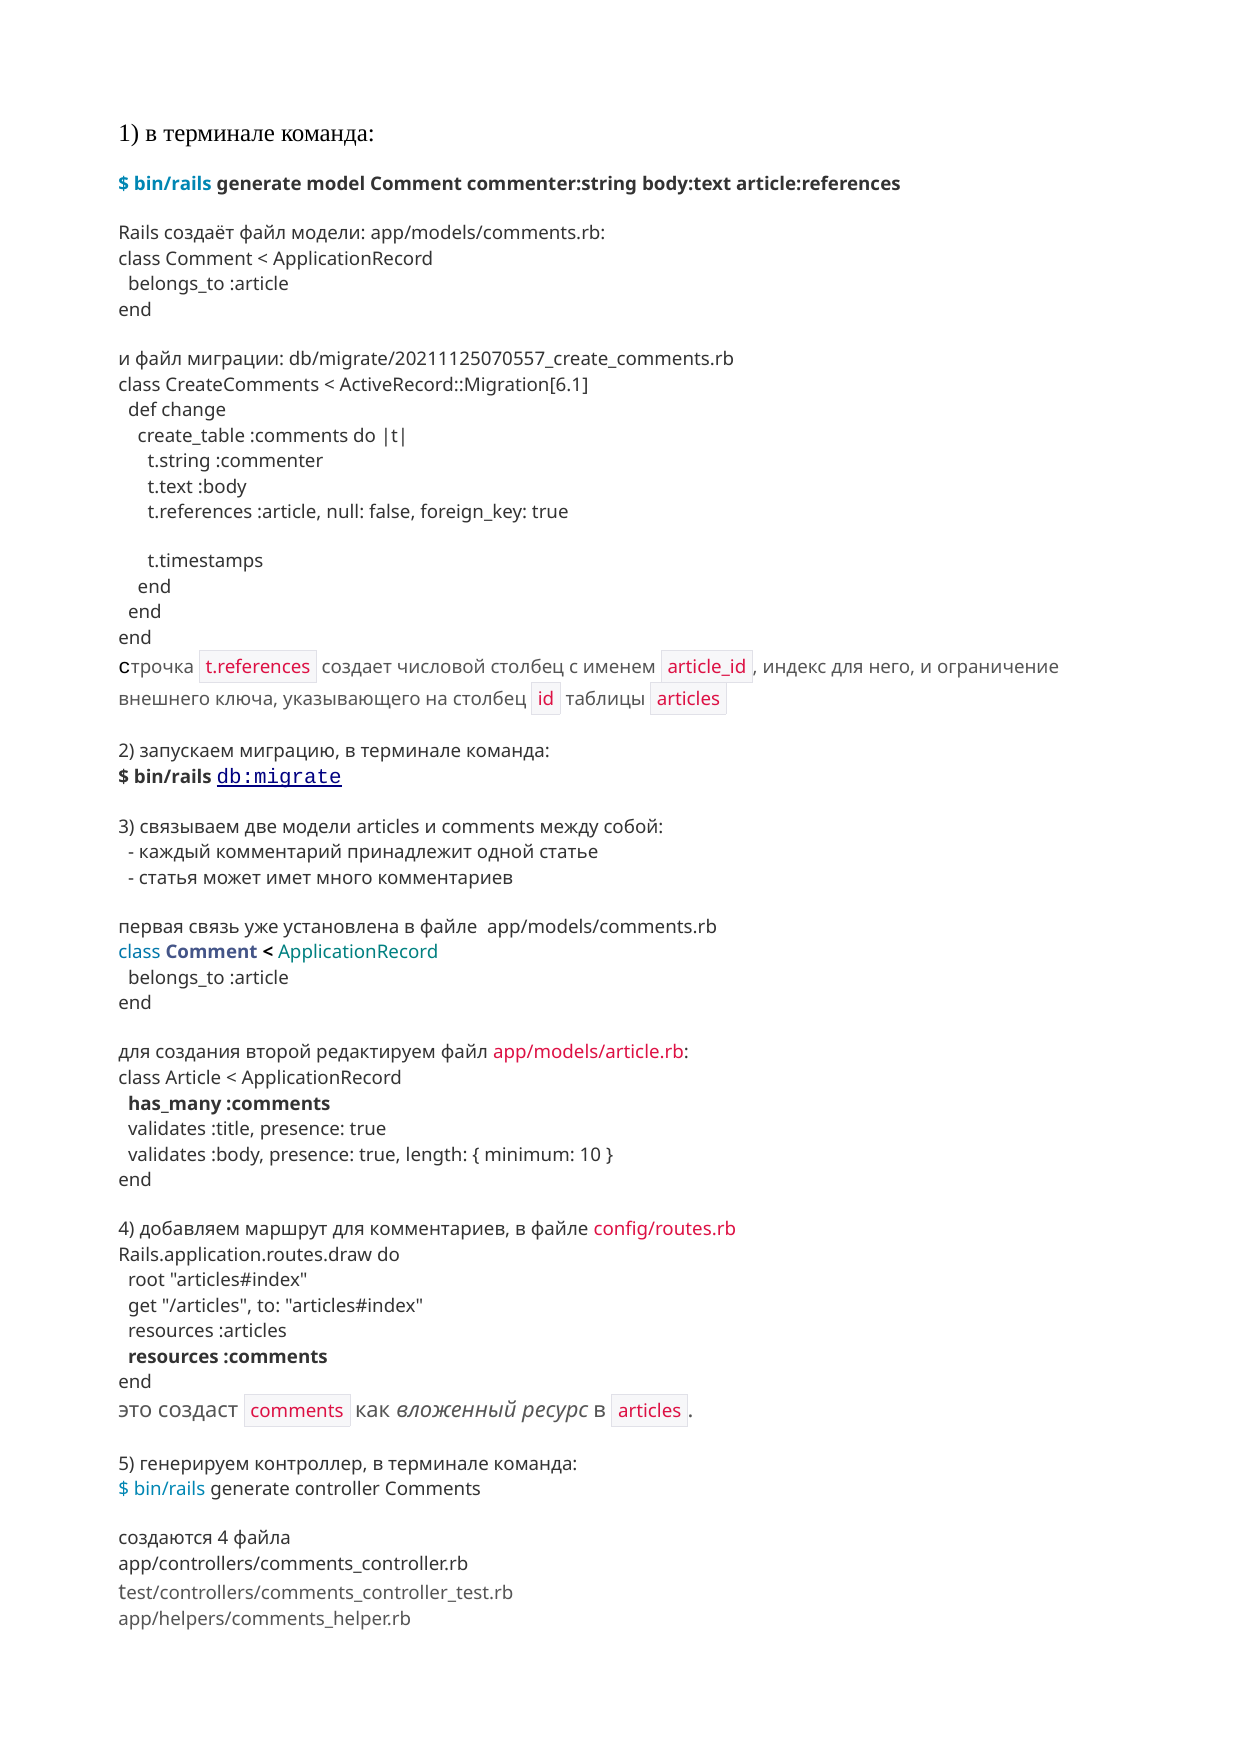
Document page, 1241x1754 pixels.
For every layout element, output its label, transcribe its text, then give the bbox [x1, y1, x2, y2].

text $ bin/rails generate model Comment commenter:string body:text article:references [118, 171, 1122, 196]
text $ bin/rails db:migrate [118, 763, 1122, 789]
text t.timestamps [118, 548, 1122, 573]
text app/helpers/comments_helper.rb [118, 1606, 1122, 1631]
text end [118, 1369, 1122, 1394]
text - статья может имет много комментариев [118, 864, 1122, 889]
text validates :title, presence: true [118, 1115, 1122, 1141]
text t.string :commenter [118, 447, 1122, 473]
text - каждый комментарий принадлежит одной статье [118, 838, 1122, 864]
text root "articles#index" [118, 1267, 1122, 1292]
text это создаст [118, 1394, 244, 1426]
text end [118, 599, 1122, 624]
text строчка t.references создает числовой столбец с именем article_id, индекс для него, и ограничение внешнего ключа, указывающего на столбец id таблицы articles [118, 650, 661, 714]
text get "/articles", to: "articles#index" [118, 1292, 1122, 1318]
text 5) генерируем контроллер, в терминале команда: [118, 1450, 1122, 1476]
text первая связь уже установлена в файле app/models/comments.rb [118, 913, 1122, 939]
text 3) связываем две модели articles и comments между собой: [118, 813, 1122, 838]
text 4) добавляем маршрут для комментариев, в файле config/routes.rb [118, 1216, 1122, 1241]
text и файл миграции: db/migrate/20211125070557_create_comments.rb [118, 345, 1122, 371]
text class Comment < ApplicationRecord [118, 245, 1122, 271]
text resources :comments [118, 1343, 1122, 1369]
text def change [118, 396, 1122, 422]
text validates :body, presence: true, length: { minimum: 10 } [118, 1141, 1122, 1166]
text 1) в терминале команда: [118, 118, 1122, 147]
text как вложенный ресурс в [351, 1394, 611, 1426]
text class Article < ApplicationRecord [118, 1064, 1122, 1090]
text class Comment < ApplicationRecord [118, 939, 1122, 964]
text belongs_to :article [118, 271, 1122, 296]
text class CreateComments < ActiveRecord::Migration[6.1] [118, 371, 1122, 396]
text app/controllers/comments_controller.rb [118, 1550, 1122, 1576]
text строчка t.references создает числовой столбец с именем article_id, индекс для него, и ограничение внешнего ключа, указывающего на столбец id таблицы articles [200, 651, 316, 682]
text resources :articles [118, 1318, 1122, 1343]
text has_many :comments [118, 1090, 1122, 1115]
text test/controllers/comments_controller_test.rb [118, 1576, 1122, 1606]
text Rails.application.routes.draw do [118, 1241, 1122, 1267]
text end [118, 990, 1122, 1015]
text t.text :body [118, 473, 1122, 498]
text create_table :comments do |t| [118, 422, 1122, 447]
text end [118, 573, 1122, 599]
text 2) запускаем миграцию, в терминале команда: [118, 737, 1122, 763]
text Rails создаёт файл модели: app/models/comments.rb: [118, 220, 1122, 245]
text articles [612, 1395, 687, 1426]
text end [118, 296, 1122, 322]
text t.references :article, null: false, foreign_key: true [118, 498, 1122, 524]
text comments [245, 1395, 350, 1426]
text $ bin/rails generate controller Comments [118, 1476, 1122, 1501]
text end [118, 624, 1122, 650]
text . [688, 1394, 1122, 1426]
text end [118, 1166, 1122, 1192]
text создаются 4 файла [118, 1525, 1122, 1550]
text belongs_to :article [118, 964, 1122, 990]
text строчка t.references создает числовой столбец с именем article_id, индекс для него, и ограничение внешнего ключа, указывающего на столбец id таблицы articles [727, 650, 1122, 714]
text для создания второй редактируем файл app/models/article.rb: [118, 1039, 1122, 1064]
